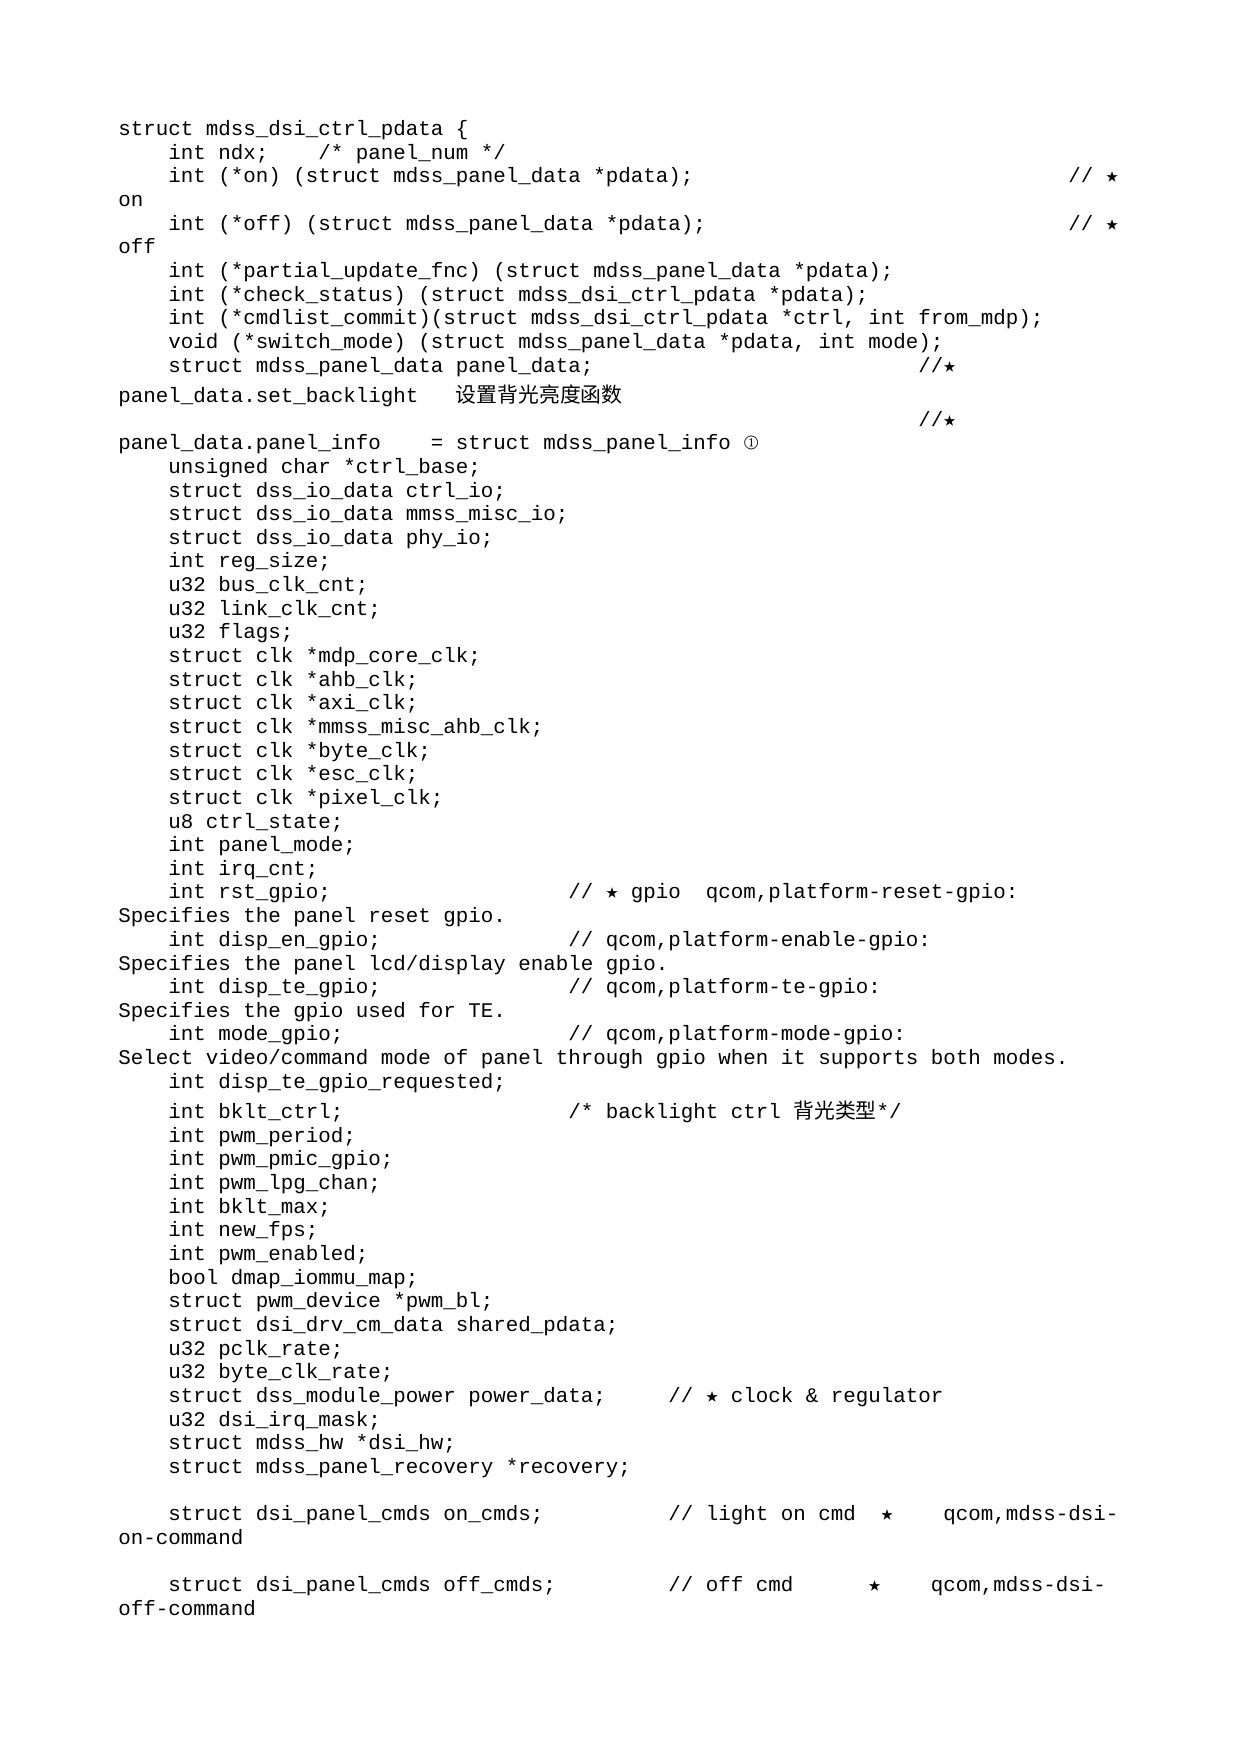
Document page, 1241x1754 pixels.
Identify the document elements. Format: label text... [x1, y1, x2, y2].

text int pwm_pmic_gpio; [118, 1148, 1122, 1172]
text u32 flags; [118, 621, 1122, 645]
text int panel_mode; [118, 834, 1122, 858]
text u32 pclk_rate; [118, 1338, 1122, 1361]
text u32 byte_clk_rate; [118, 1361, 1122, 1385]
text int rst_gpio; // ★ gpio qcom,platform-reset-gpio: Specifies the panel reset gpio. [118, 882, 1122, 929]
text int disp_en_gpio; // qcom,platform-enable-gpio: Specifies the panel lcd/display enable gpio. [118, 929, 1122, 976]
text struct mdss_hw *dsi_hw; [118, 1432, 1122, 1456]
text struct dss_io_data phy_io; [118, 527, 1122, 551]
text u32 bus_clk_cnt; [118, 574, 1122, 598]
text struct clk *mmss_misc_ahb_clk; [118, 716, 1122, 740]
text int pwm_enabled; [118, 1243, 1122, 1267]
text int (*on) (struct mdss_panel_data *pdata); // ★ on [118, 165, 1122, 213]
text int bklt_max; [118, 1196, 1122, 1219]
text struct dsi_panel_cmds off_cmds; // off cmd ★ qcom,mdss-dsi-off-command [118, 1574, 1122, 1621]
text u32 dsi_irq_mask; [118, 1408, 1122, 1432]
text struct clk *pixel_clk; [118, 787, 1122, 811]
text struct dss_io_data mmss_misc_io; [118, 503, 1122, 527]
text struct clk *mdp_core_clk; [118, 645, 1122, 669]
text int disp_te_gpio_requested; [118, 1071, 1122, 1094]
text u8 ctrl_state; [118, 811, 1122, 834]
text u32 link_clk_cnt; [118, 598, 1122, 621]
text int disp_te_gpio; // qcom,platform-te-gpio: Specifies the gpio used for TE. [118, 976, 1122, 1023]
text int reg_size; [118, 551, 1122, 574]
text struct clk *esc_clk; [118, 763, 1122, 787]
text int (*off) (struct mdss_panel_data *pdata); // ★ off [118, 213, 1122, 260]
text int bklt_ctrl; /* backlight ctrl 背光类型*/ [118, 1094, 1122, 1125]
text unsigned char *ctrl_base; [118, 456, 1122, 479]
text struct mdss_dsi_ctrl_pdata { [118, 118, 1122, 142]
text int (*check_status) (struct mdss_dsi_ctrl_pdata *pdata); [118, 284, 1122, 307]
text struct mdss_panel_recovery *recovery; [118, 1456, 1122, 1479]
text struct pwm_device *pwm_bl; [118, 1290, 1122, 1314]
text struct mdss_panel_data panel_data; //★ panel_data.set_backlight 设置背光亮度函数 [118, 354, 1122, 409]
text int irq_cnt; [118, 858, 1122, 882]
text int (*partial_update_fnc) (struct mdss_panel_data *pdata); [118, 260, 1122, 284]
text int pwm_lpg_chan; [118, 1172, 1122, 1196]
text int pwm_period; [118, 1125, 1122, 1148]
text int mode_gpio; // qcom,platform-mode-gpio: Select video/command mode of panel through gpio when it supports both modes. [118, 1023, 1122, 1071]
text struct clk *ahb_clk; [118, 669, 1122, 692]
text void (*switch_mode) (struct mdss_panel_data *pdata, int mode); [118, 331, 1122, 354]
text //★ panel_data.panel_info = struct mdss_panel_info ① [118, 409, 1122, 456]
text struct clk *byte_clk; [118, 740, 1122, 763]
text int new_fps; [118, 1219, 1122, 1243]
text int ndx; /* panel_num */ [118, 142, 1122, 165]
text int (*cmdlist_commit)(struct mdss_dsi_ctrl_pdata *ctrl, int from_mdp); [118, 307, 1122, 331]
text struct dsi_panel_cmds on_cmds; // light on cmd ★ qcom,mdss-dsi-on-command [118, 1503, 1122, 1550]
text struct dsi_drv_cm_data shared_pdata; [118, 1314, 1122, 1338]
text bool dmap_iommu_map; [118, 1267, 1122, 1290]
text struct dss_io_data ctrl_io; [118, 479, 1122, 503]
text struct clk *axi_clk; [118, 692, 1122, 716]
text struct dss_module_power power_data; // ★ clock & regulator [118, 1385, 1122, 1408]
